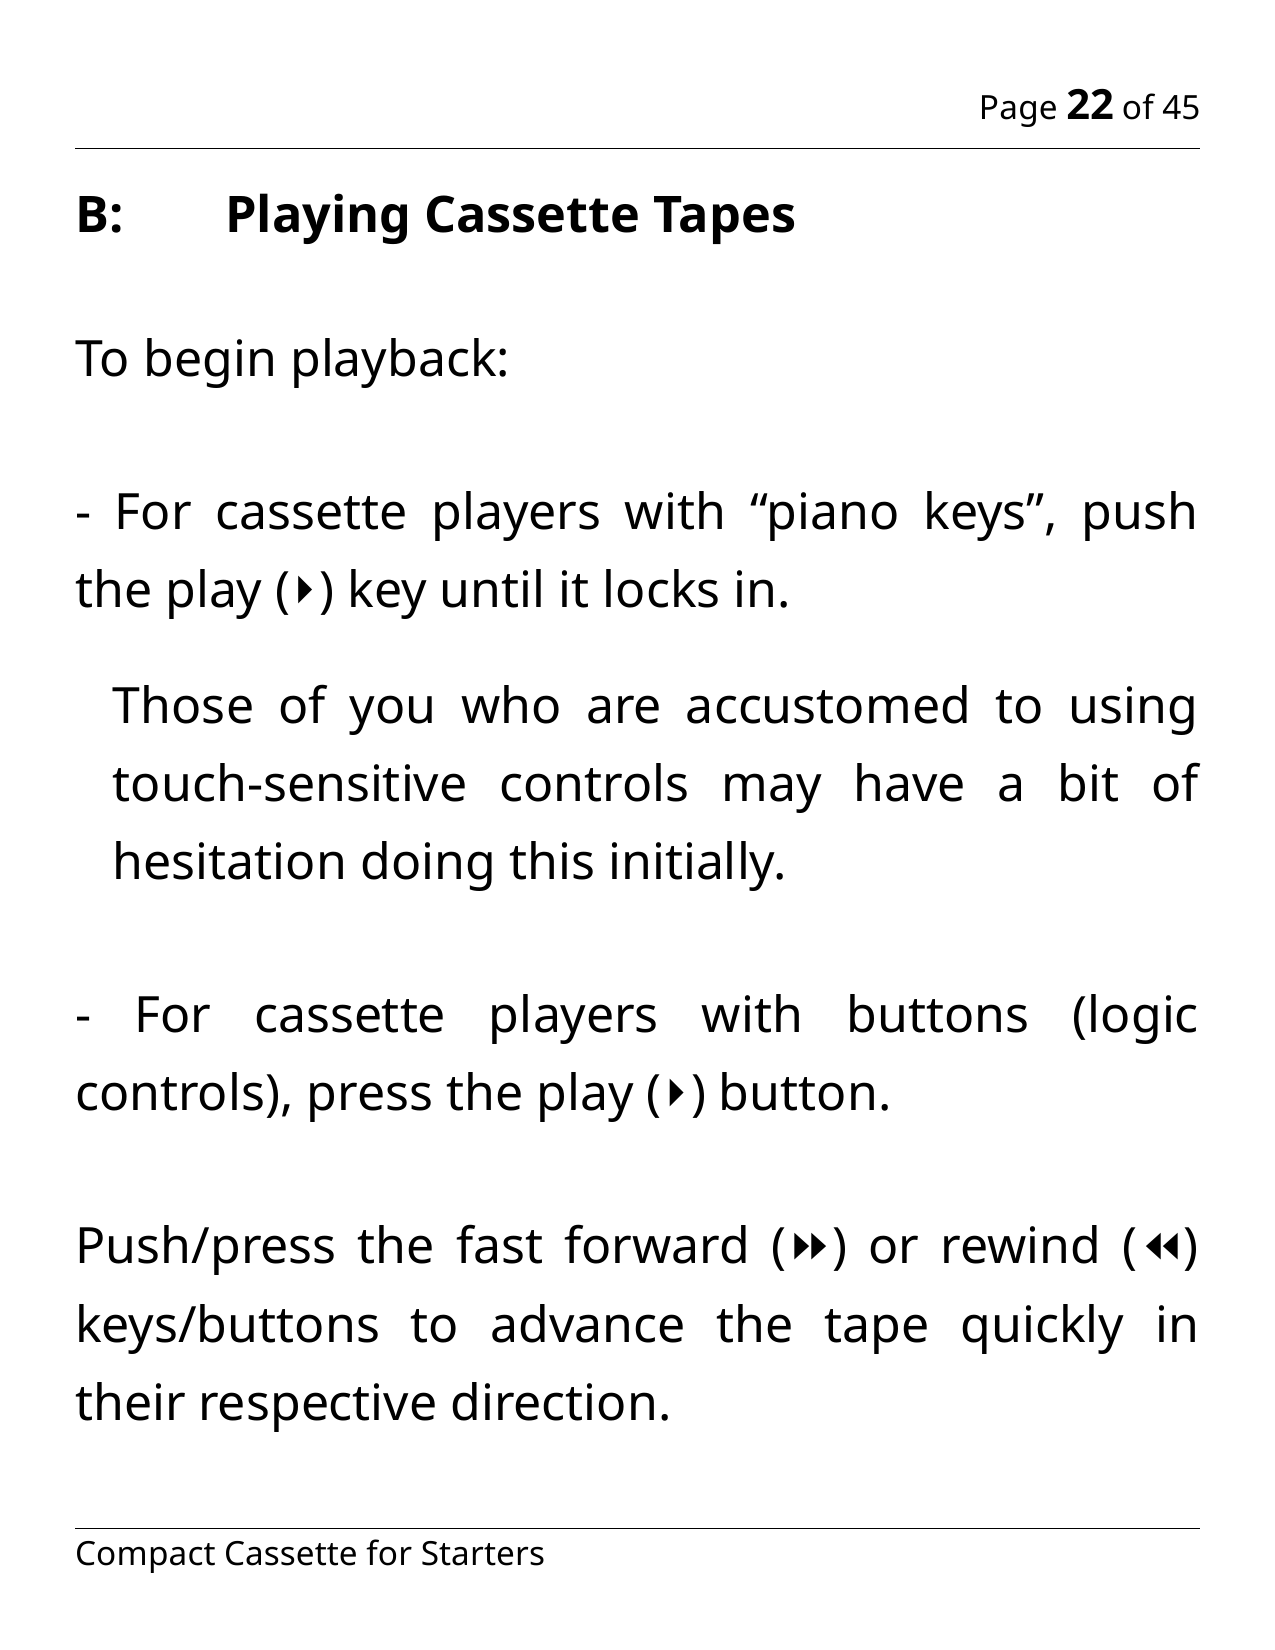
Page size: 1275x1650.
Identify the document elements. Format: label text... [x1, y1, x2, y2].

text - For cassette players with buttons (logic controls), press the play (⏵) button. [75, 979, 1200, 1125]
text Push/press the fast forward (⏩) or rewind (⏪) keys/buttons to advance the tape quickly in their respective direction. [75, 1210, 1200, 1435]
text To begin playback: [75, 323, 1200, 391]
list Those of you who are accustomed to using touch-sensitive controls may have a bit of hesitation doing this initially. [112, 670, 1200, 894]
subtitle B: Playing Cassette Tapes [75, 179, 1200, 248]
text - For cassette players with “piano keys”, push the play (⏵) key until it locks in. [75, 476, 1200, 622]
